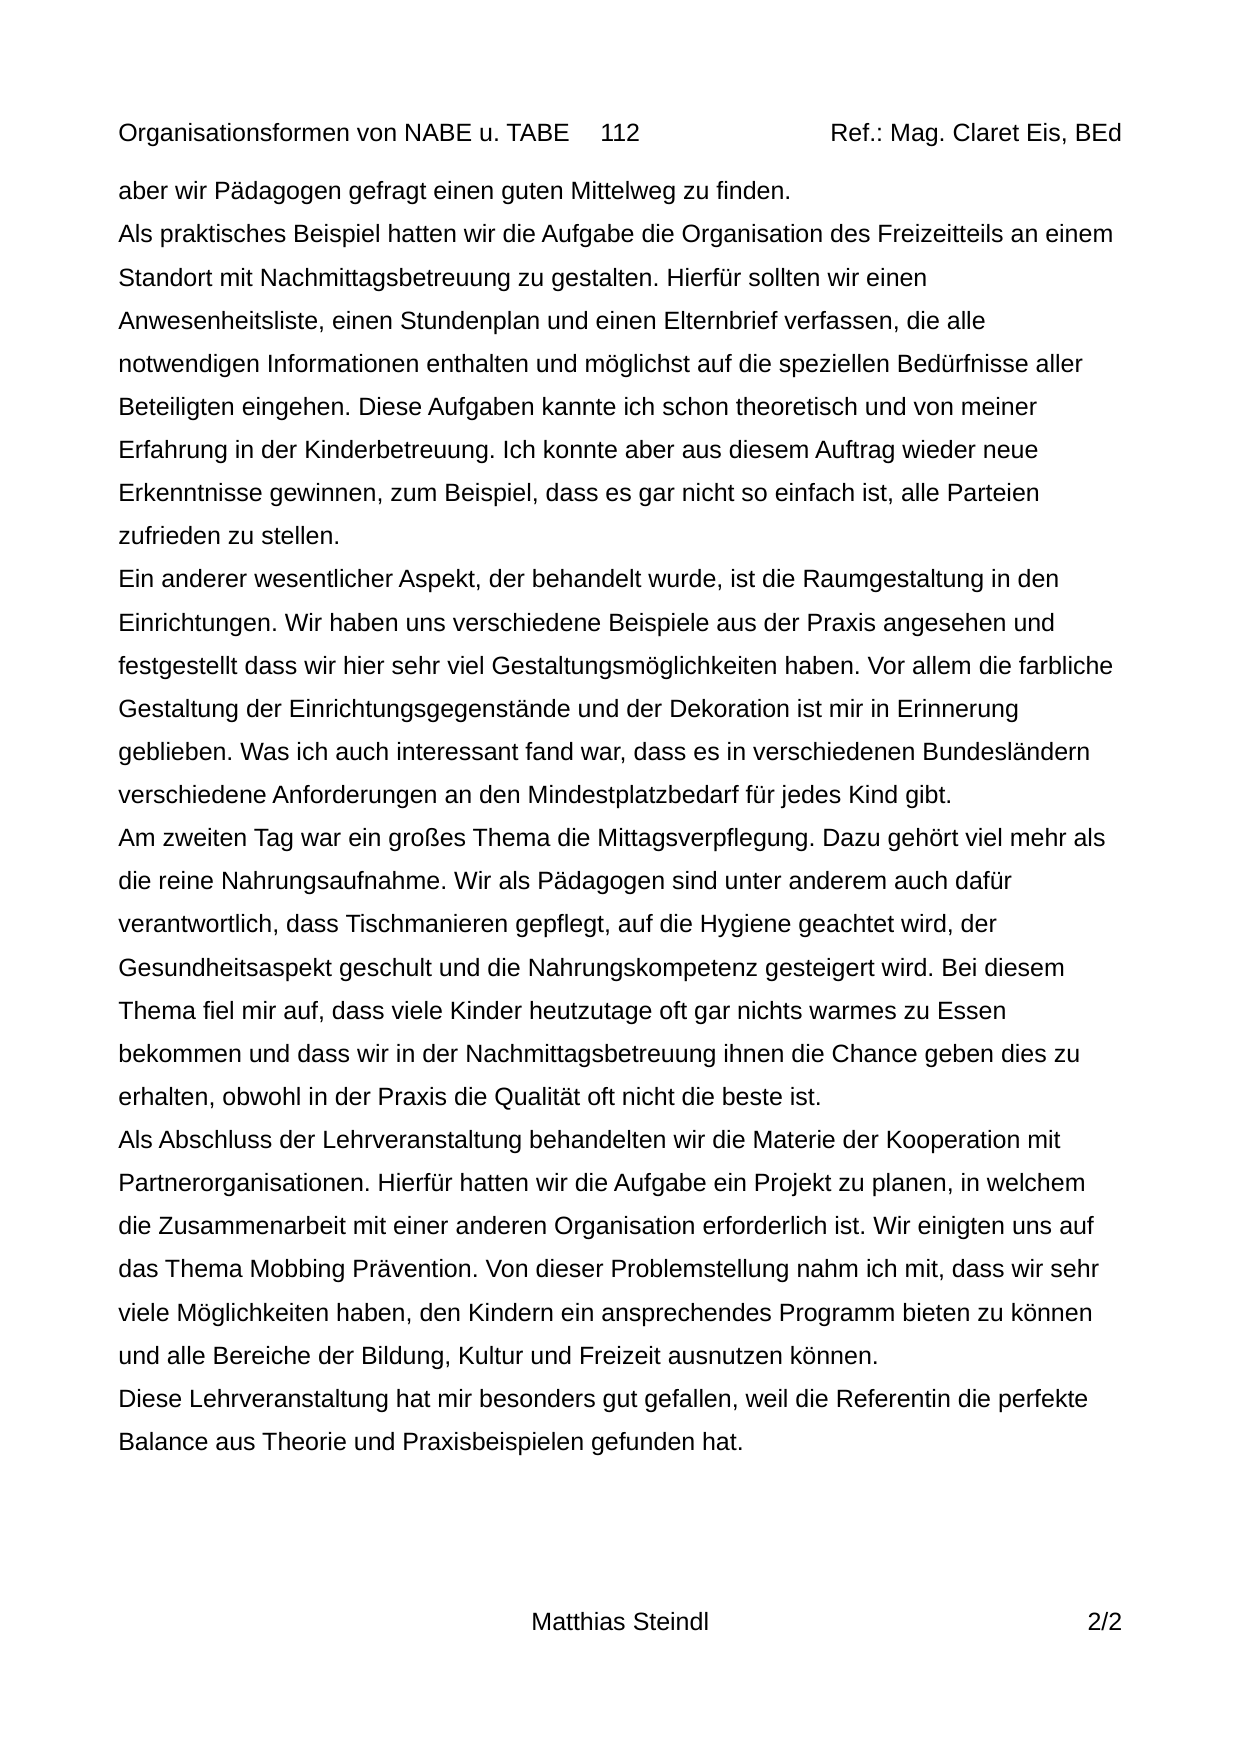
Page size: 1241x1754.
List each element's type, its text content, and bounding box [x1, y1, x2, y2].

text Am zweiten Tag war ein großes Thema die Mittagsverpflegung. Dazu gehört viel mehr als die reine Nahrungsaufnahme. Wir als Pädagogen sind unter anderem auch dafür verantwortlich, dass Tischmanieren gepflegt, auf die Hygiene geachtet wird, der Gesundheitsaspekt geschult und die Nahrungskompetenz gesteigert wird. Bei diesem Thema fiel mir auf, dass viele Kinder heutzutage oft gar nichts warmes zu Essen bekommen und dass wir in der Nachmittagsbetreuung ihnen die Chance geben dies zu erhalten, obwohl in der Praxis die Qualität oft nicht die beste ist. [118, 823, 1122, 1111]
text Ein anderer wesentlicher Aspekt, der behandelt wurde, ist die Raumgestaltung in den Einrichtungen. Wir haben uns verschiedene Beispiele aus der Praxis angesehen und festgestellt dass wir hier sehr viel Gestaltungsmöglichkeiten haben. Vor allem die farbliche Gestaltung der Einrichtungsgegenstände und der Dekoration ist mir in Erinnerung geblieben. Was ich auch interessant fand war, dass es in verschiedenen Bundesländern verschiedene Anforderungen an den Mindestplatzbedarf für jedes Kind gibt. [118, 564, 1122, 809]
text Als Abschluss der Lehrveranstaltung behandelten wir die Materie der Kooperation mit Partnerorganisationen. Hierfür hatten wir die Aufgabe ein Projekt zu planen, in welchem die Zusammenarbeit mit einer anderen Organisation erforderlich ist. Wir einigten uns auf das Thema Mobbing Prävention. Von dieser Problemstellung nahm ich mit, dass wir sehr viele Möglichkeiten haben, den Kindern ein ansprechendes Programm bieten zu können und alle Bereiche der Bildung, Kultur und Freizeit ausnutzen können. [118, 1125, 1122, 1369]
text Als praktisches Beispiel hatten wir die Aufgabe die Organisation des Freizeitteils an einem Standort mit Nachmittagsbetreuung zu gestalten. Hierfür sollten wir einen Anwesenheitsliste, einen Stundenplan und einen Elternbrief verfassen, die alle notwendigen Informationen enthalten und möglichst auf die speziellen Bedürfnisse aller Beteiligten eingehen. Diese Aufgaben kannte ich schon theoretisch und von meiner Erfahrung in der Kinderbetreuung. Ich konnte aber aus diesem Auftrag wieder neue Erkenntnisse gewinnen, zum Beispiel, dass es gar nicht so einfach ist, alle Parteien zufrieden zu stellen. [118, 219, 1122, 550]
text aber wir Pädagogen gefragt einen guten Mittelweg zu finden. [118, 176, 1122, 205]
text Diese Lehrveranstaltung hat mir besonders gut gefallen, weil die Referentin die perfekte Balance aus Theorie und Praxisbeispielen gefunden hat. [118, 1384, 1122, 1456]
